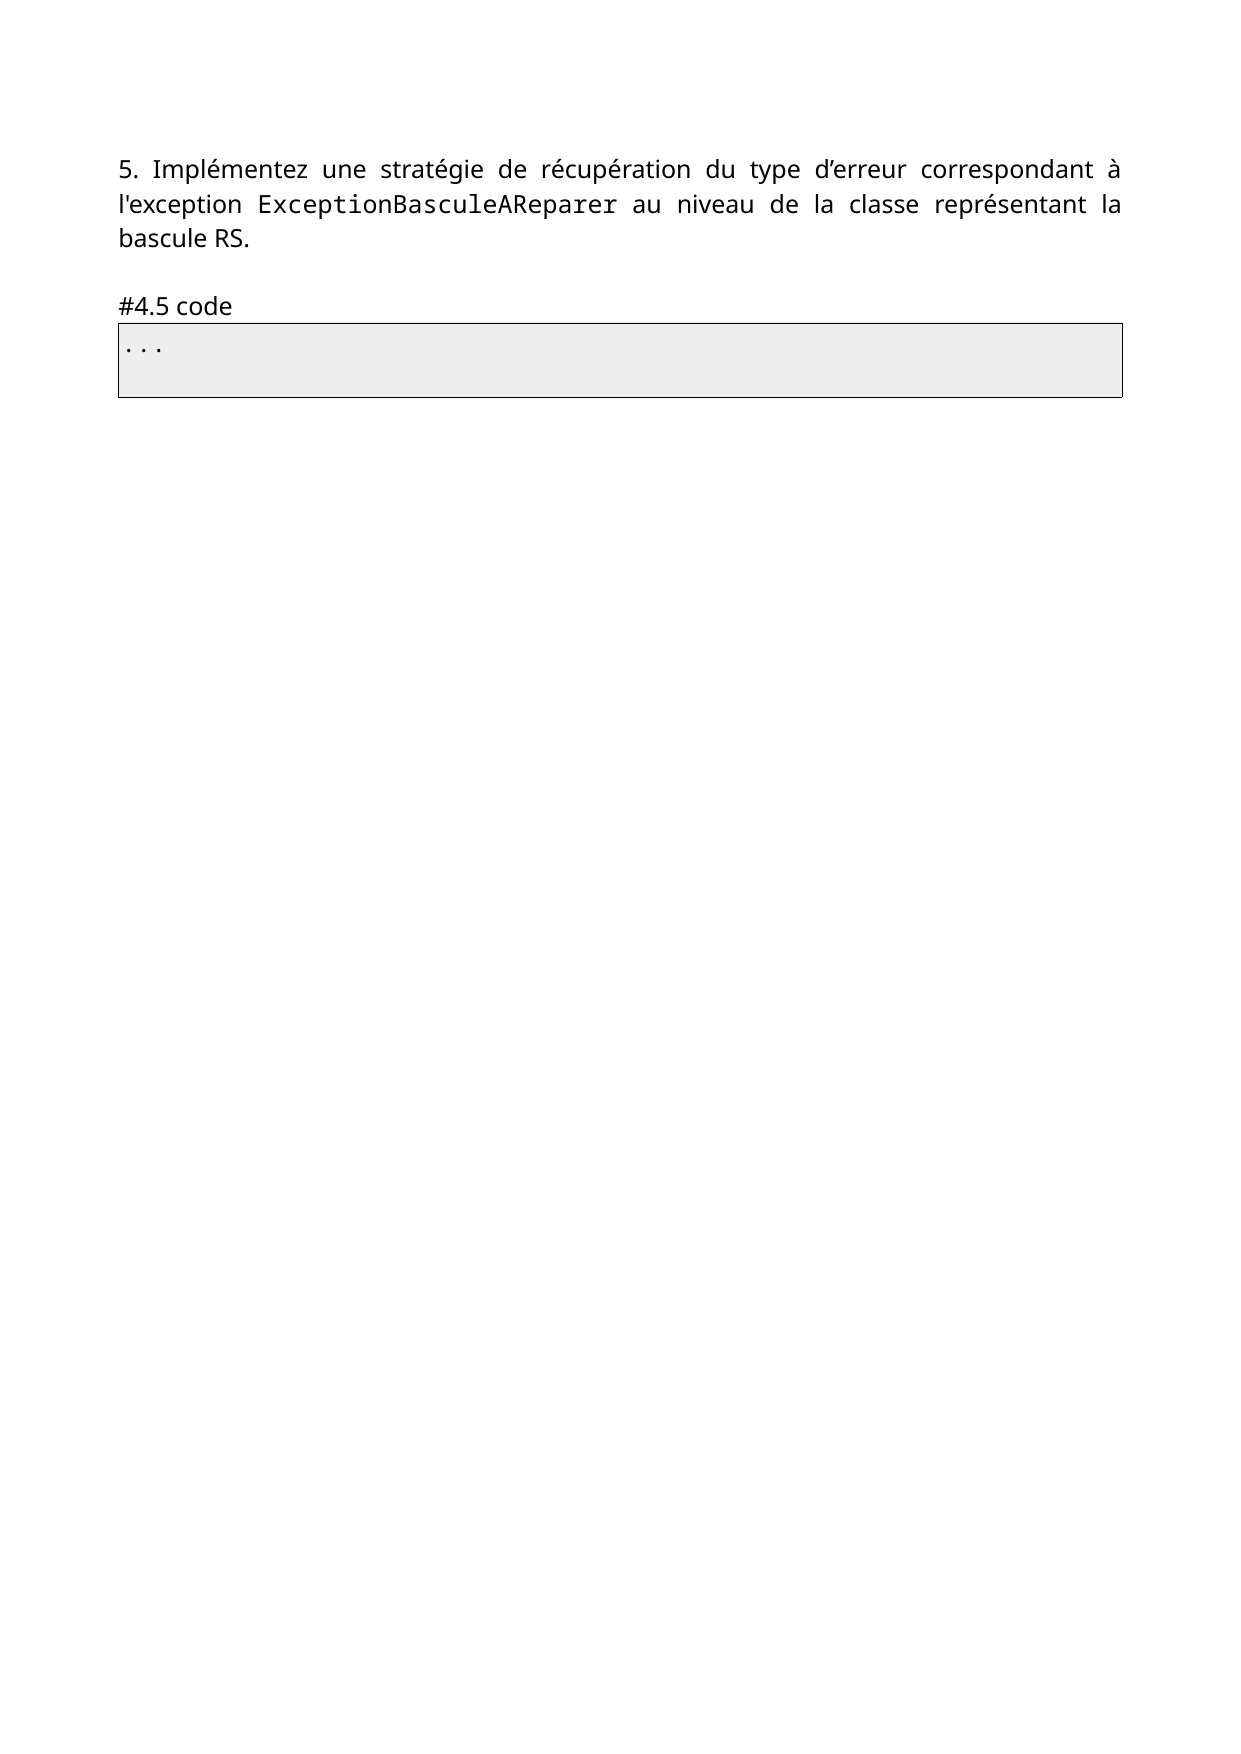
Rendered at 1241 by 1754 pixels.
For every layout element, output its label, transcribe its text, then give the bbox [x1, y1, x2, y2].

text ... [119, 324, 1122, 357]
text 5. Implémentez une stratégie de récupération du type d’erreur correspondant à l'exception ExceptionBasculeAReparer au niveau de la classe représentant la bascule RS. [118, 152, 1122, 254]
text #4.5 code [118, 288, 1122, 322]
